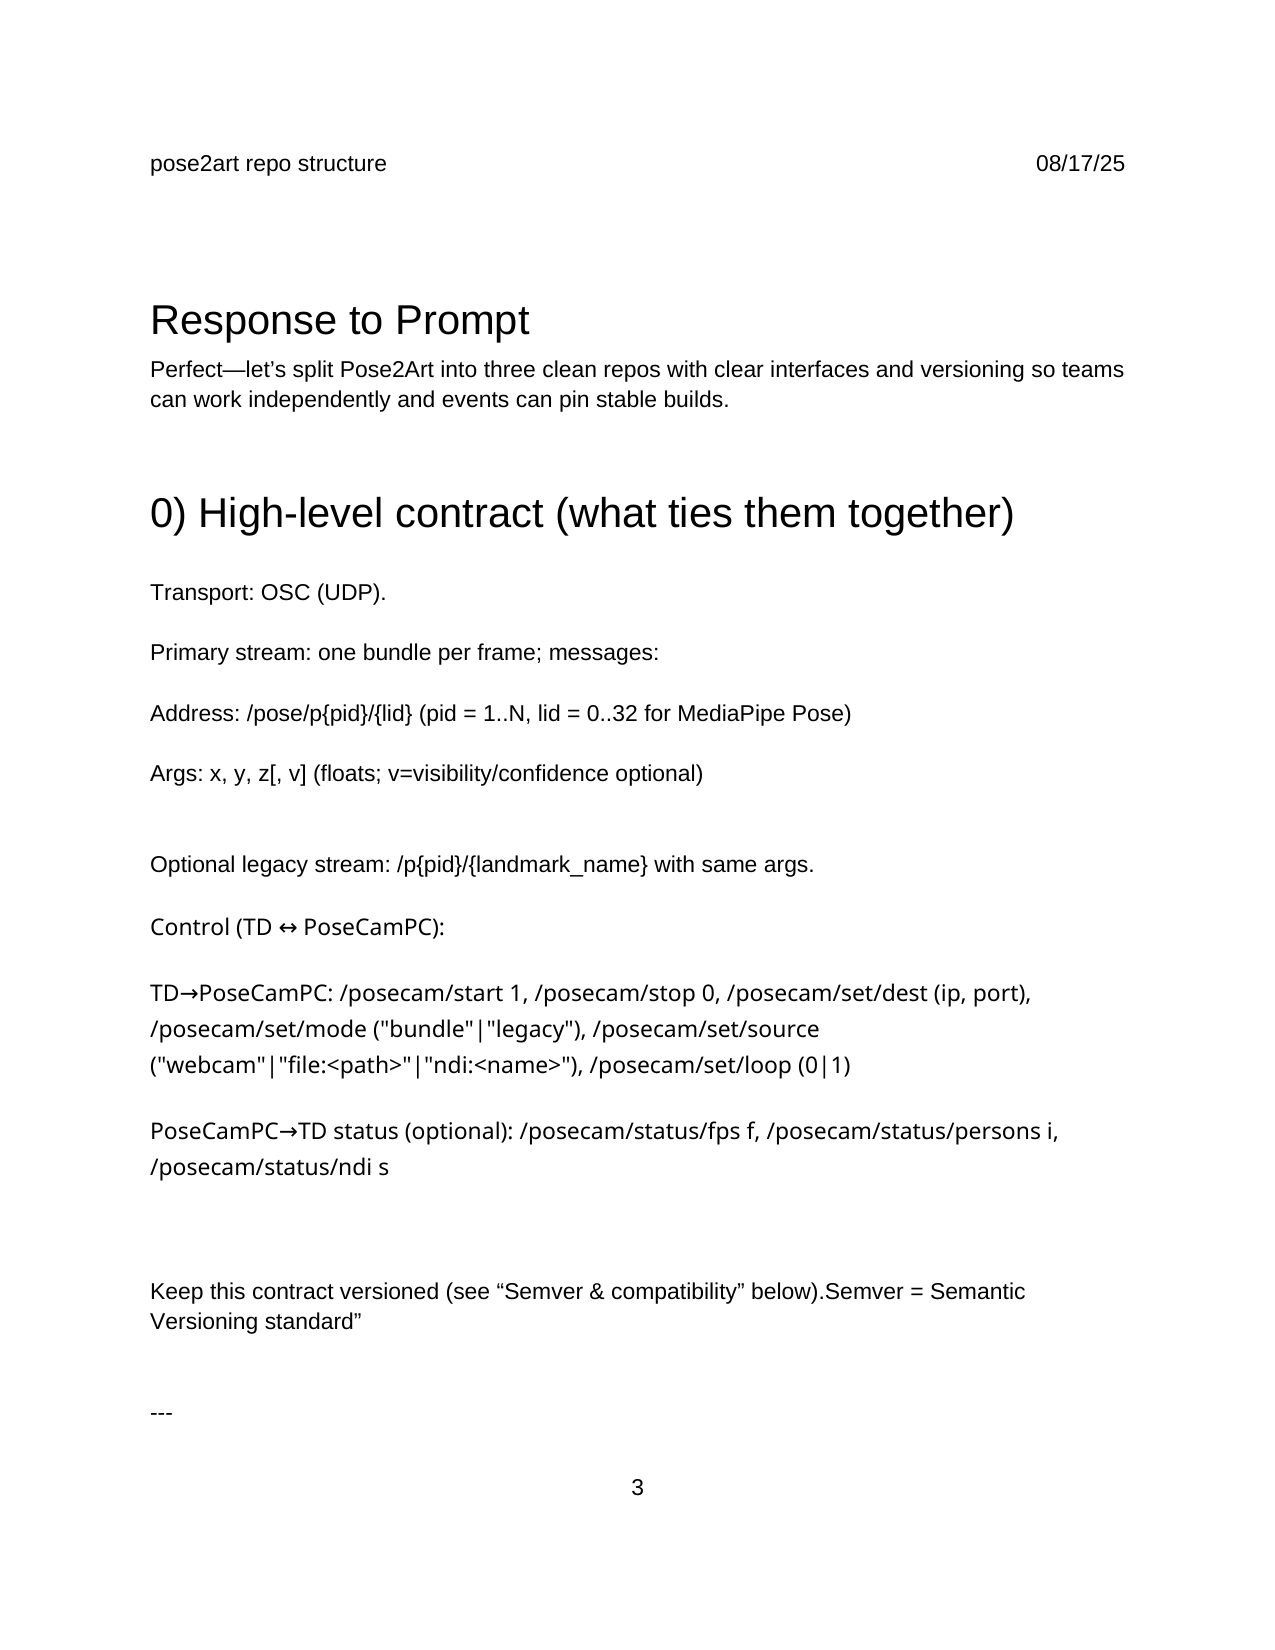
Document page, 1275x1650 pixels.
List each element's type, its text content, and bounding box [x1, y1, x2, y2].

text Args: x, y, z[, v] (floats; v=visibility/confidence optional) [150, 760, 1125, 786]
text Primary stream: one bundle per frame; messages: [150, 639, 1125, 666]
subtitle 0) High-level contract (what ties them together) [150, 488, 1125, 536]
text Transport: OSC (UDP). [150, 579, 1125, 605]
text Keep this contract versioned (see “Semver & compatibility” below).Semver = Semantic Versioning standard” [150, 1278, 1125, 1334]
subtitle Response to Prompt [150, 295, 1125, 343]
text Control (TD ↔ PoseCamPC): [150, 911, 1125, 942]
text Optional legacy stream: /p{pid}/{landmark_name} with same args. [150, 851, 1125, 877]
text TD→PoseCamPC: /posecam/start 1, /posecam/stop 0, /posecam/set/dest (ip, port), /posecam/set/mode ("bundle"|"legacy"), /posecam/set/source ("webcam"|"file:<path>"|"ndi:<name>"), /posecam/set/loop (0|1) [150, 977, 1125, 1080]
text Perfect—let’s split Pose2Art into three clean repos with clear interfaces and versioning so teams can work independently and events can pin stable builds. [150, 356, 1125, 412]
text Address: /pose/p{pid}/{lid} (pid = 1..N, lid = 0..32 for MediaPipe Pose) [150, 699, 1125, 726]
text --- [150, 1398, 1125, 1425]
text PoseCamPC→TD status (optional): /posecam/status/fps f, /posecam/status/persons i, /posecam/status/ndi s [150, 1115, 1125, 1182]
